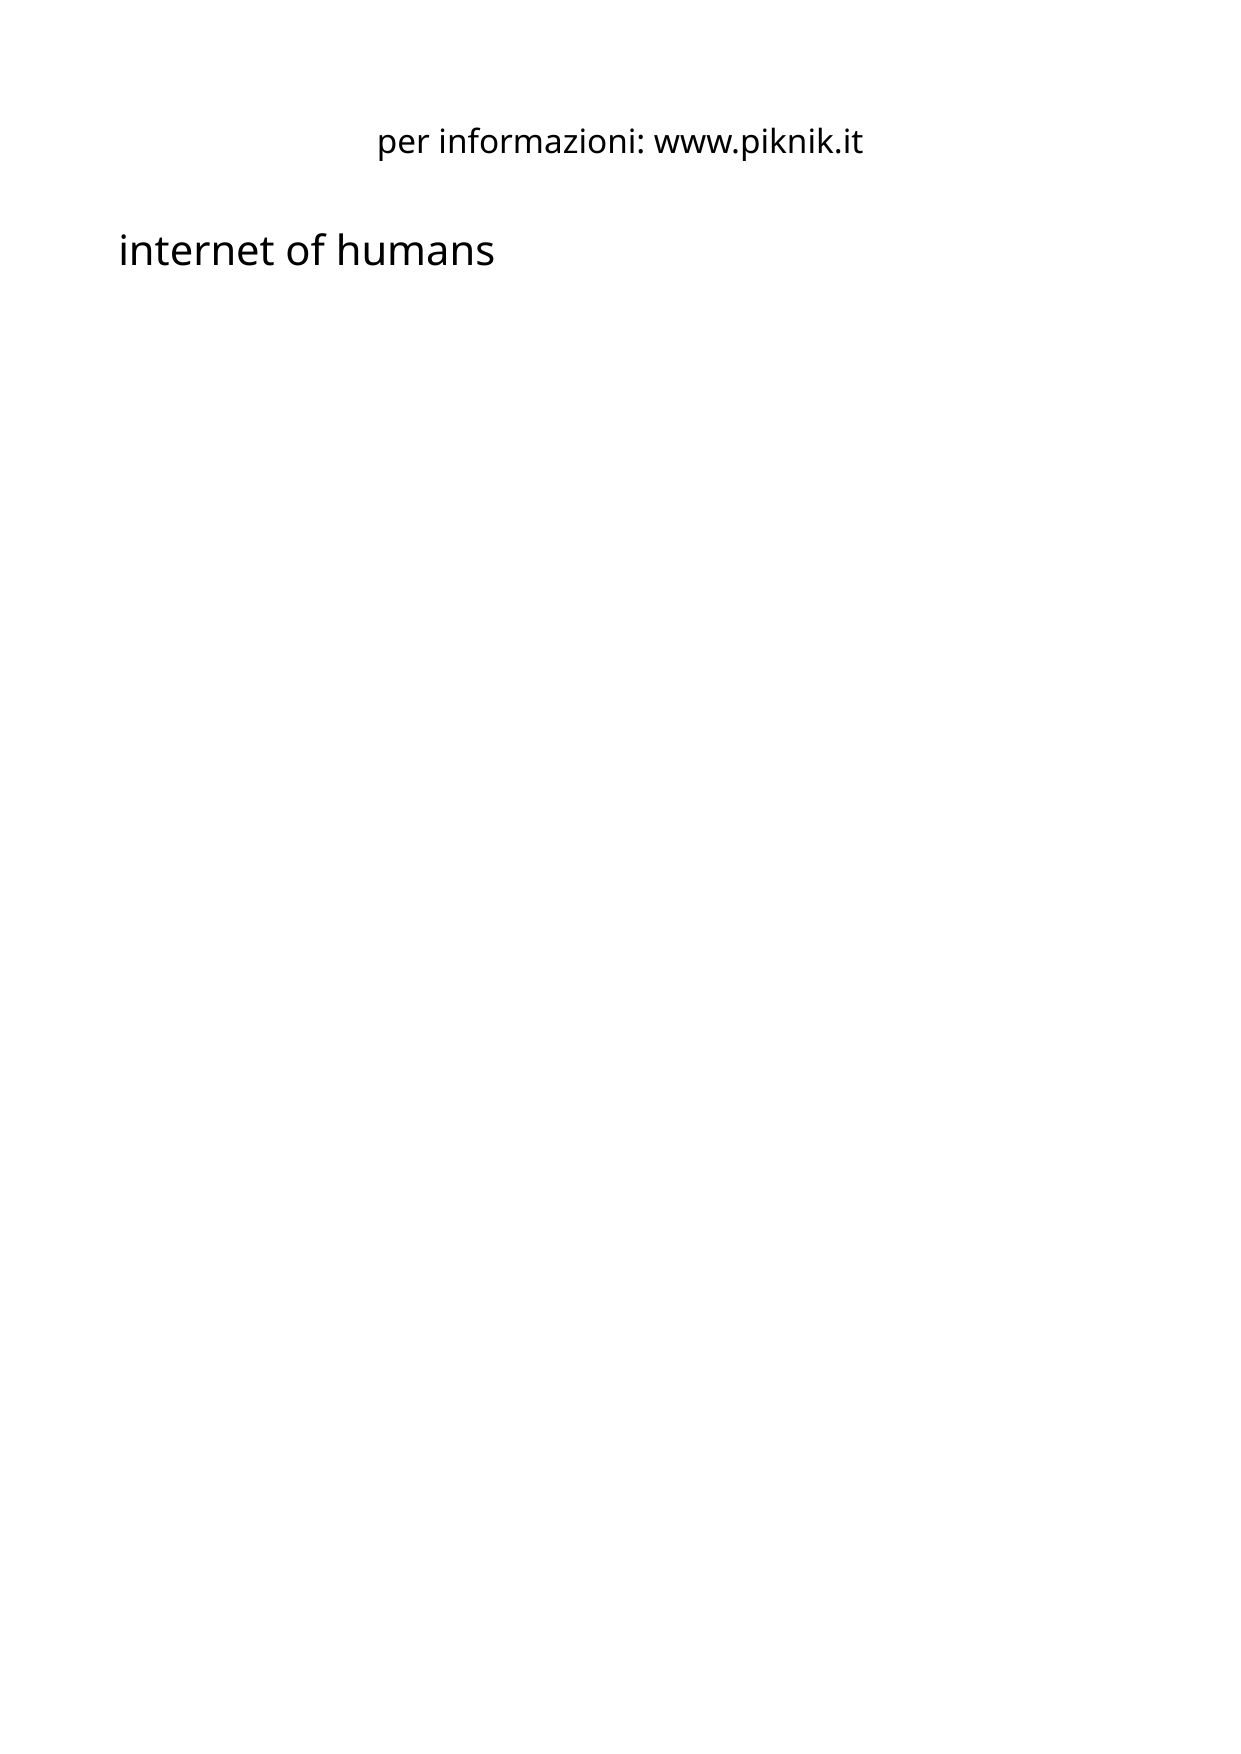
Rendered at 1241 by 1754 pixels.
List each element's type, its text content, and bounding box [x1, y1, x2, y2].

text per informazioni: www.piknik.it [118, 118, 1122, 163]
text internet of humans [118, 220, 1122, 277]
